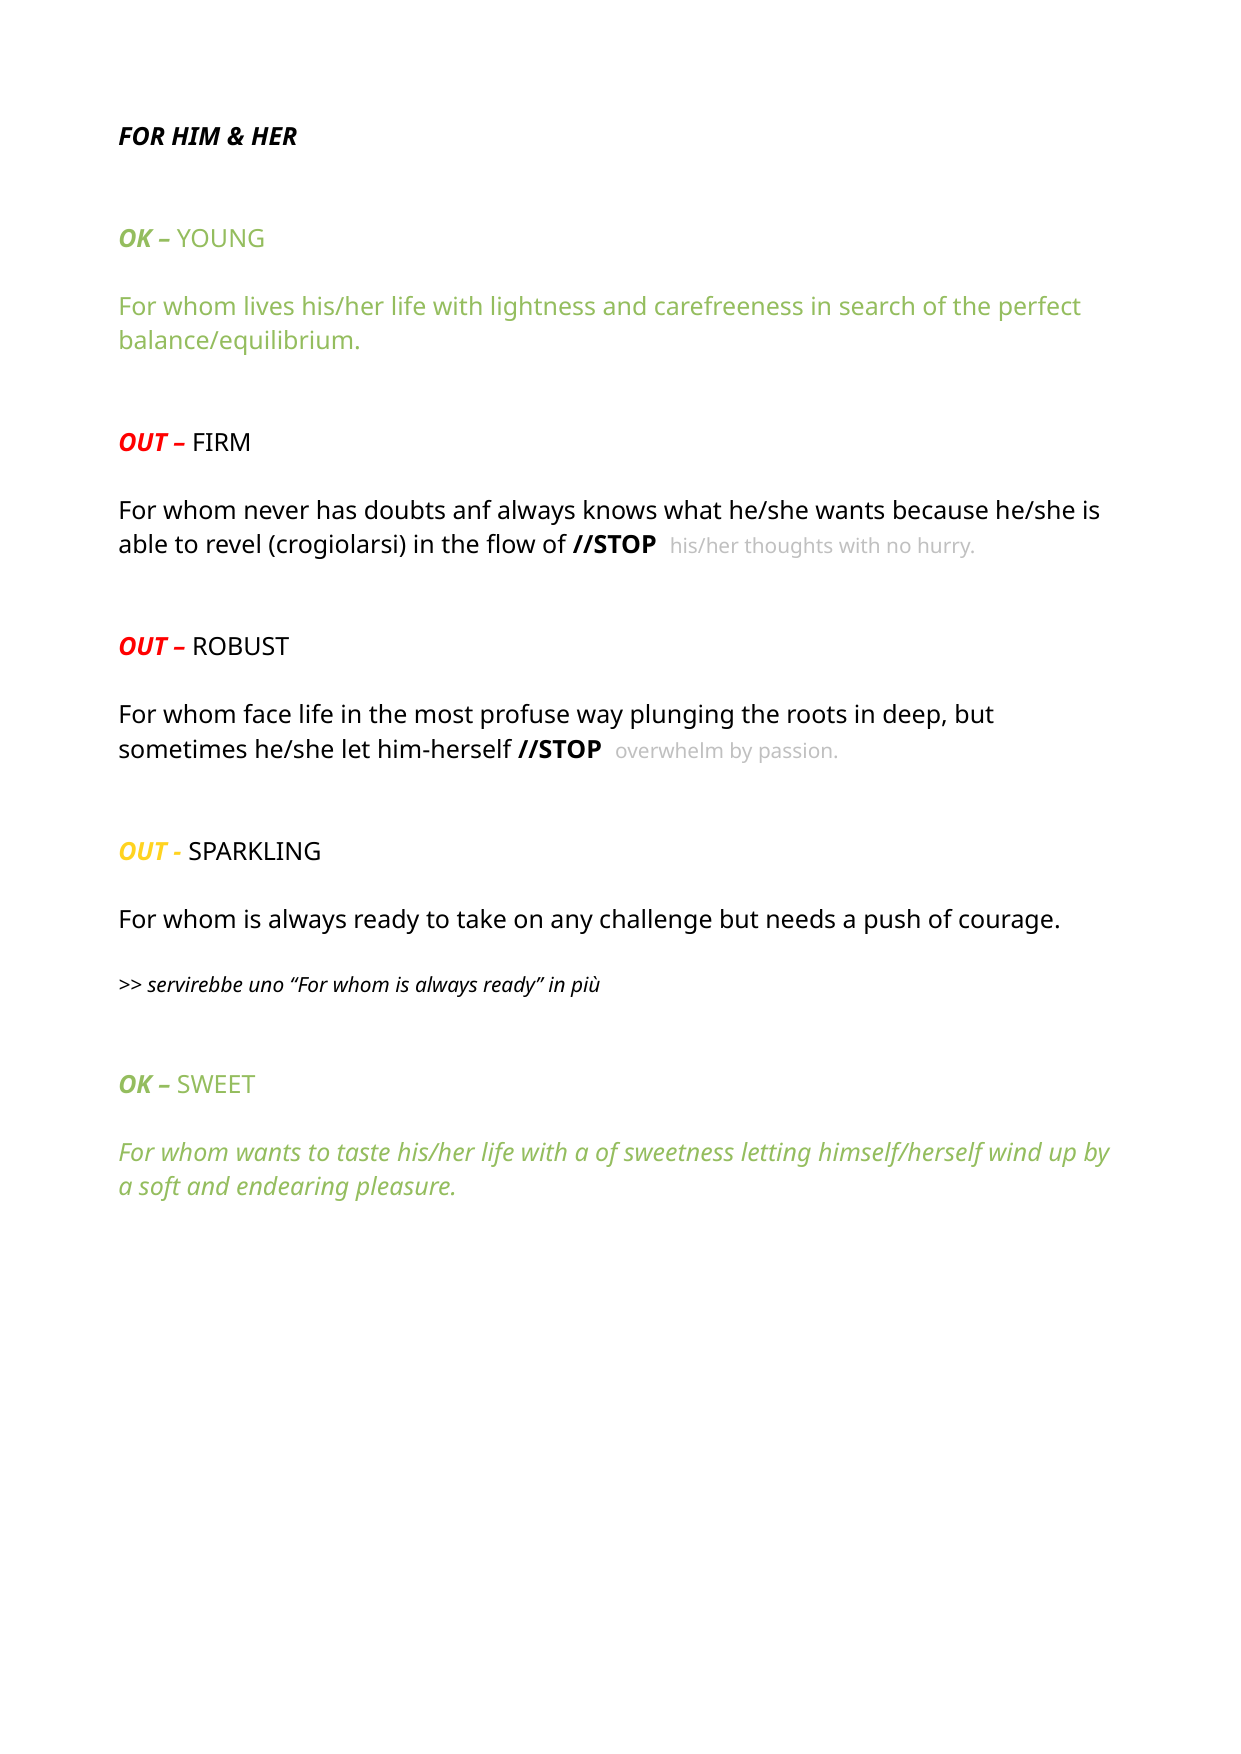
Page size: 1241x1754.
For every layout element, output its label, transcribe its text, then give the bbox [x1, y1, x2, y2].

text For whom wants to taste his/her life with a of sweetness letting himself/herself wind up by a soft and endearing pleasure. [118, 1100, 1122, 1202]
text >> servirebbe uno “For whom is always ready” in più [118, 970, 1122, 1032]
text For whom face life in the most profuse way plunging the roots in deep, but sometimes he/she let him-herself //STOP overwhelm by passion. [118, 663, 1122, 765]
text OK – SWEET [118, 1066, 1122, 1100]
text FOR HIM & HER [118, 118, 1122, 152]
text OUT - SPARKLING [118, 799, 1122, 867]
text OUT – ROBUST [118, 595, 1122, 663]
text For whom never has doubts anf always knows what he/she wants because he/she is able to revel (crogiolarsi) in the flow of //STOP his/her thoughts with no hurry. [118, 459, 1122, 561]
text OK – YOUNG [118, 152, 1122, 254]
text OUT – FIRM [118, 391, 1122, 459]
text For whom lives his/her life with lightness and carefreeness in search of the perfect balance/equilibrium. [118, 254, 1122, 357]
text For whom is always ready to take on any challenge but needs a push of courage. [118, 867, 1122, 936]
